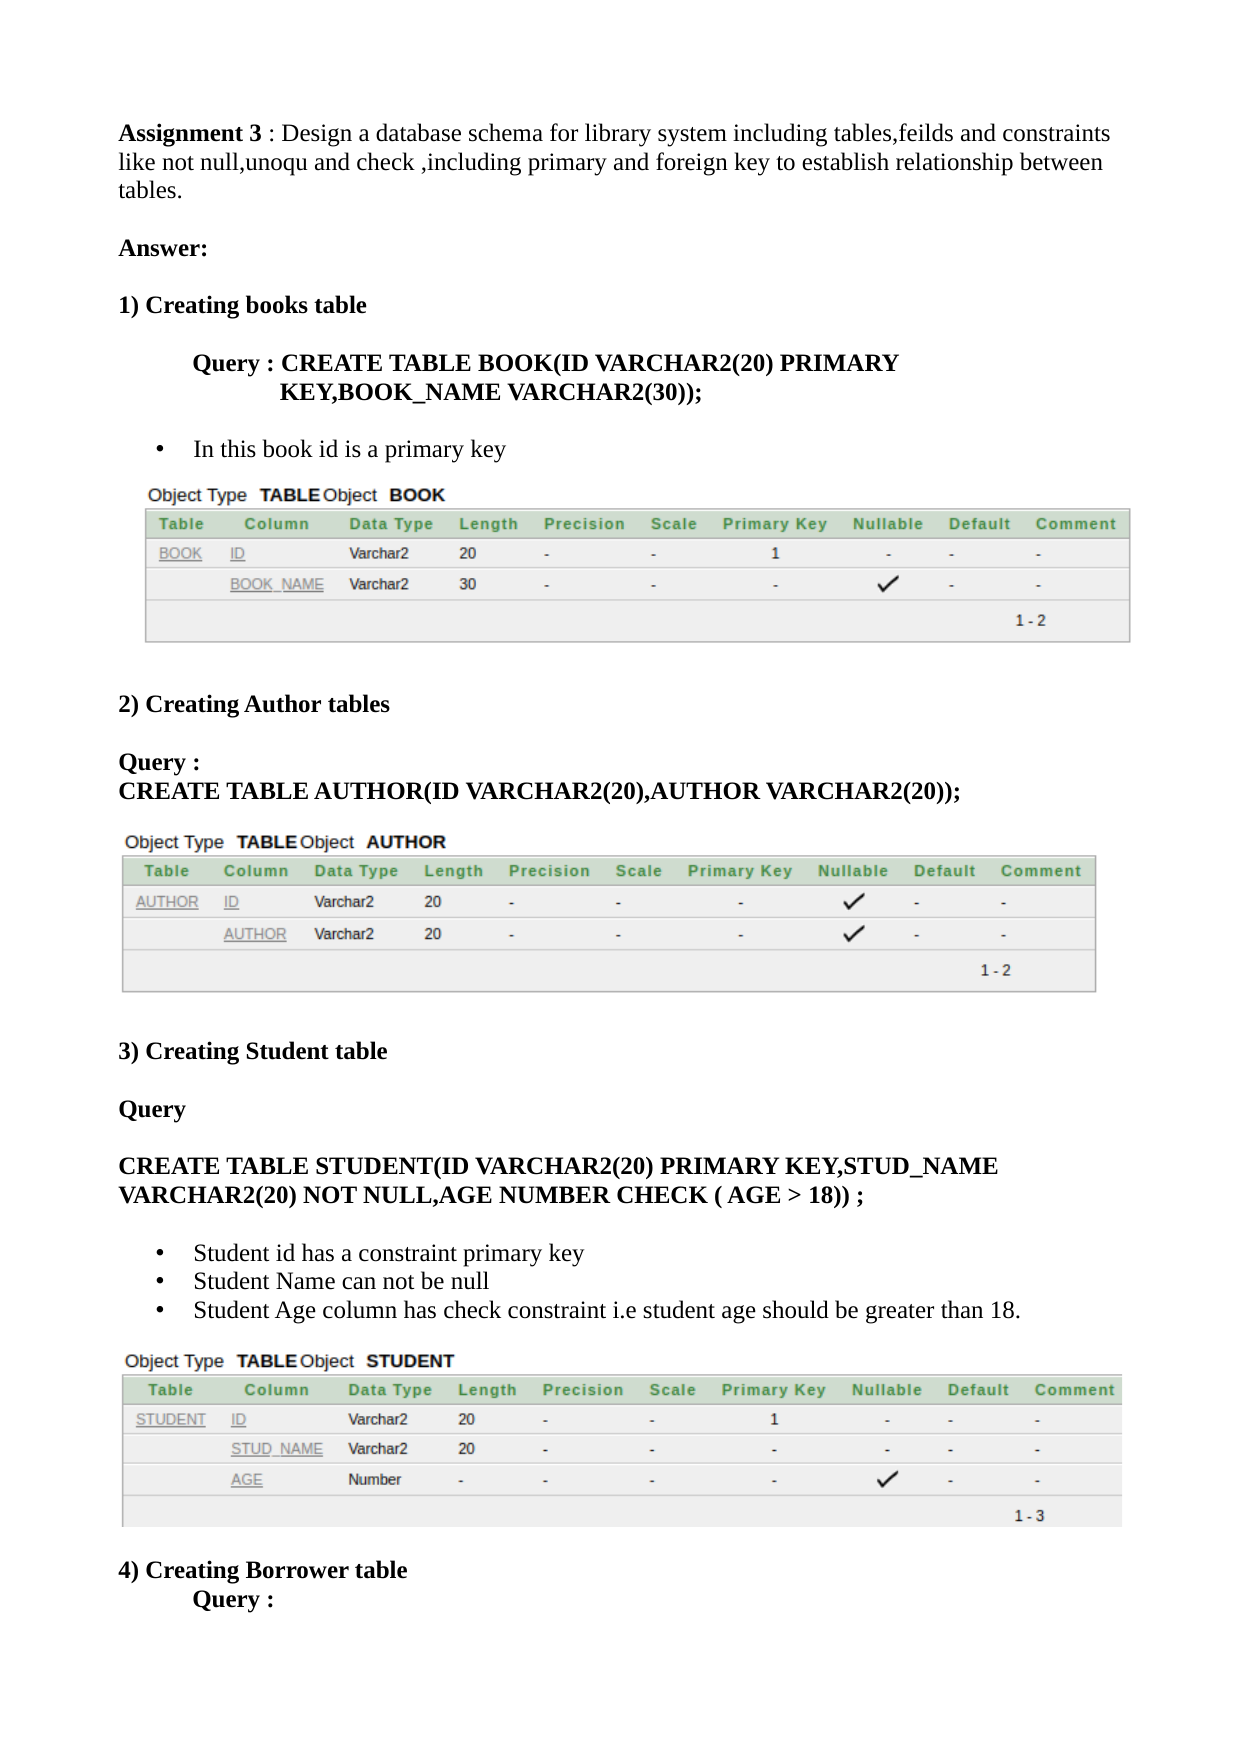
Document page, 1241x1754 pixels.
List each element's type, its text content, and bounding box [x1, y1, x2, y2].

text 3) Creating Student table [118, 1036, 1122, 1065]
text Query : CREATE TABLE BOOK(ID VARCHAR2(20) PRIMARY KEY,BOOK_NAME VARCHAR2(30)); [118, 348, 1122, 406]
list Student Age column has check constraint i.e student age should be greater than 18. [156, 1295, 1122, 1324]
text 4) Creating Borrower table [118, 1556, 1122, 1584]
text CREATE TABLE STUDENT(ID VARCHAR2(20) PRIMARY KEY,STUD_NAME VARCHAR2(20) NOT NULL,AGE NUMBER CHECK ( AGE > 18)) ; [118, 1151, 1122, 1209]
text CREATE TABLE AUTHOR(ID VARCHAR2(20),AUTHOR VARCHAR2(20)); [118, 776, 1122, 804]
text 2) Creating Author tables [118, 689, 1122, 718]
text Assignment 3 : Design a database schema for library system including tables,feilds and constraints like not null,unoqu and check ,including primary and foreign key to establish relationship between tables. [118, 118, 1122, 204]
text Query : [118, 747, 1122, 776]
picture [118, 833, 1123, 1008]
text Answer: [118, 233, 1122, 262]
list In this book id is a primary key [156, 434, 1122, 463]
text 1) Creating books table [118, 291, 1122, 319]
picture [118, 1352, 1123, 1527]
list Student id has a constraint primary key [156, 1238, 1122, 1266]
picture [141, 486, 1146, 661]
list Student Name can not be null [156, 1266, 1122, 1295]
text Query : [118, 1584, 1122, 1613]
text Query [118, 1094, 1122, 1123]
